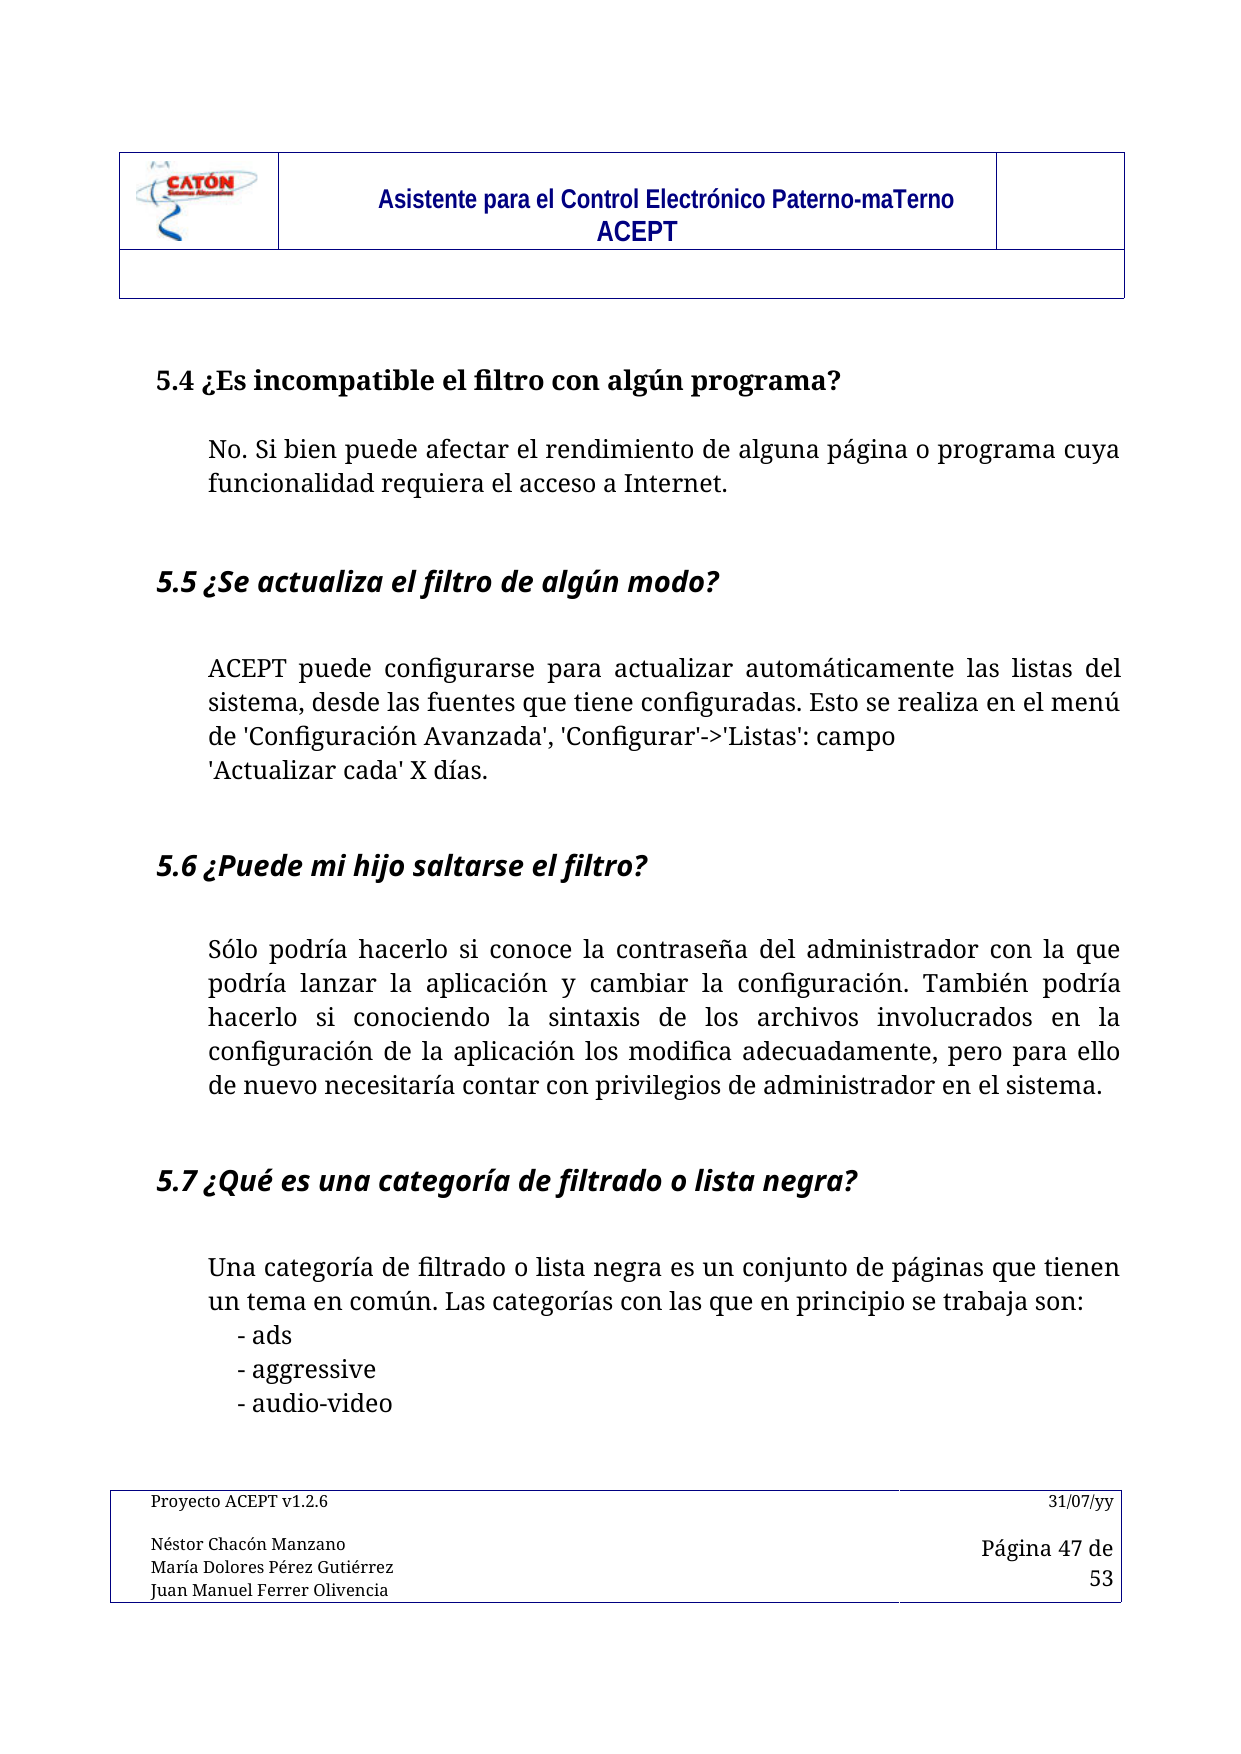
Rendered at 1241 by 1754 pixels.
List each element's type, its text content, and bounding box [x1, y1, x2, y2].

list - audio-video [208, 1385, 1122, 1419]
list Una categoría de filtrado o lista negra es un conjunto de páginas que tienen un tema en común. Las categorías con las que en principio se trabaja son: [178, 1249, 1122, 1317]
list No. Si bien puede afectar el rendimiento de alguna página o programa cuya funcionalidad requiera el acceso a Internet. [178, 432, 1122, 500]
picture [136, 161, 258, 241]
list - ads [208, 1317, 1122, 1351]
subtitle ¿Se actualiza el filtro de algún modo? [149, 562, 1122, 601]
list 'Actualizar cada' X días. [178, 752, 1122, 786]
list Sólo podría hacerlo si conoce la contraseña del administrador con la que podría lanzar la aplicación y cambiar la configuración. También podría hacerlo si conociendo la sintaxis de los archivos involucrados en la configuración de la aplicación los modifica adecuadamente, pero para ello de nuevo necesitaría contar con privilegios de administrador en el sistema. [178, 932, 1122, 1101]
subtitle ¿Qué es una categoría de filtrado o lista negra? [149, 1160, 1122, 1200]
list ACEPT puede configurarse para actualizar automáticamente las listas del sistema, desde las fuentes que tiene configuradas. Esto se realiza en el menú de 'Configuración Avanzada', 'Configurar'->'Listas': campo [178, 651, 1122, 752]
subtitle ¿Puede mi hijo saltarse el filtro? [149, 845, 1122, 885]
list - aggressive [208, 1351, 1122, 1385]
list ¿Es incompatible el filtro con algún programa? [149, 361, 1122, 398]
